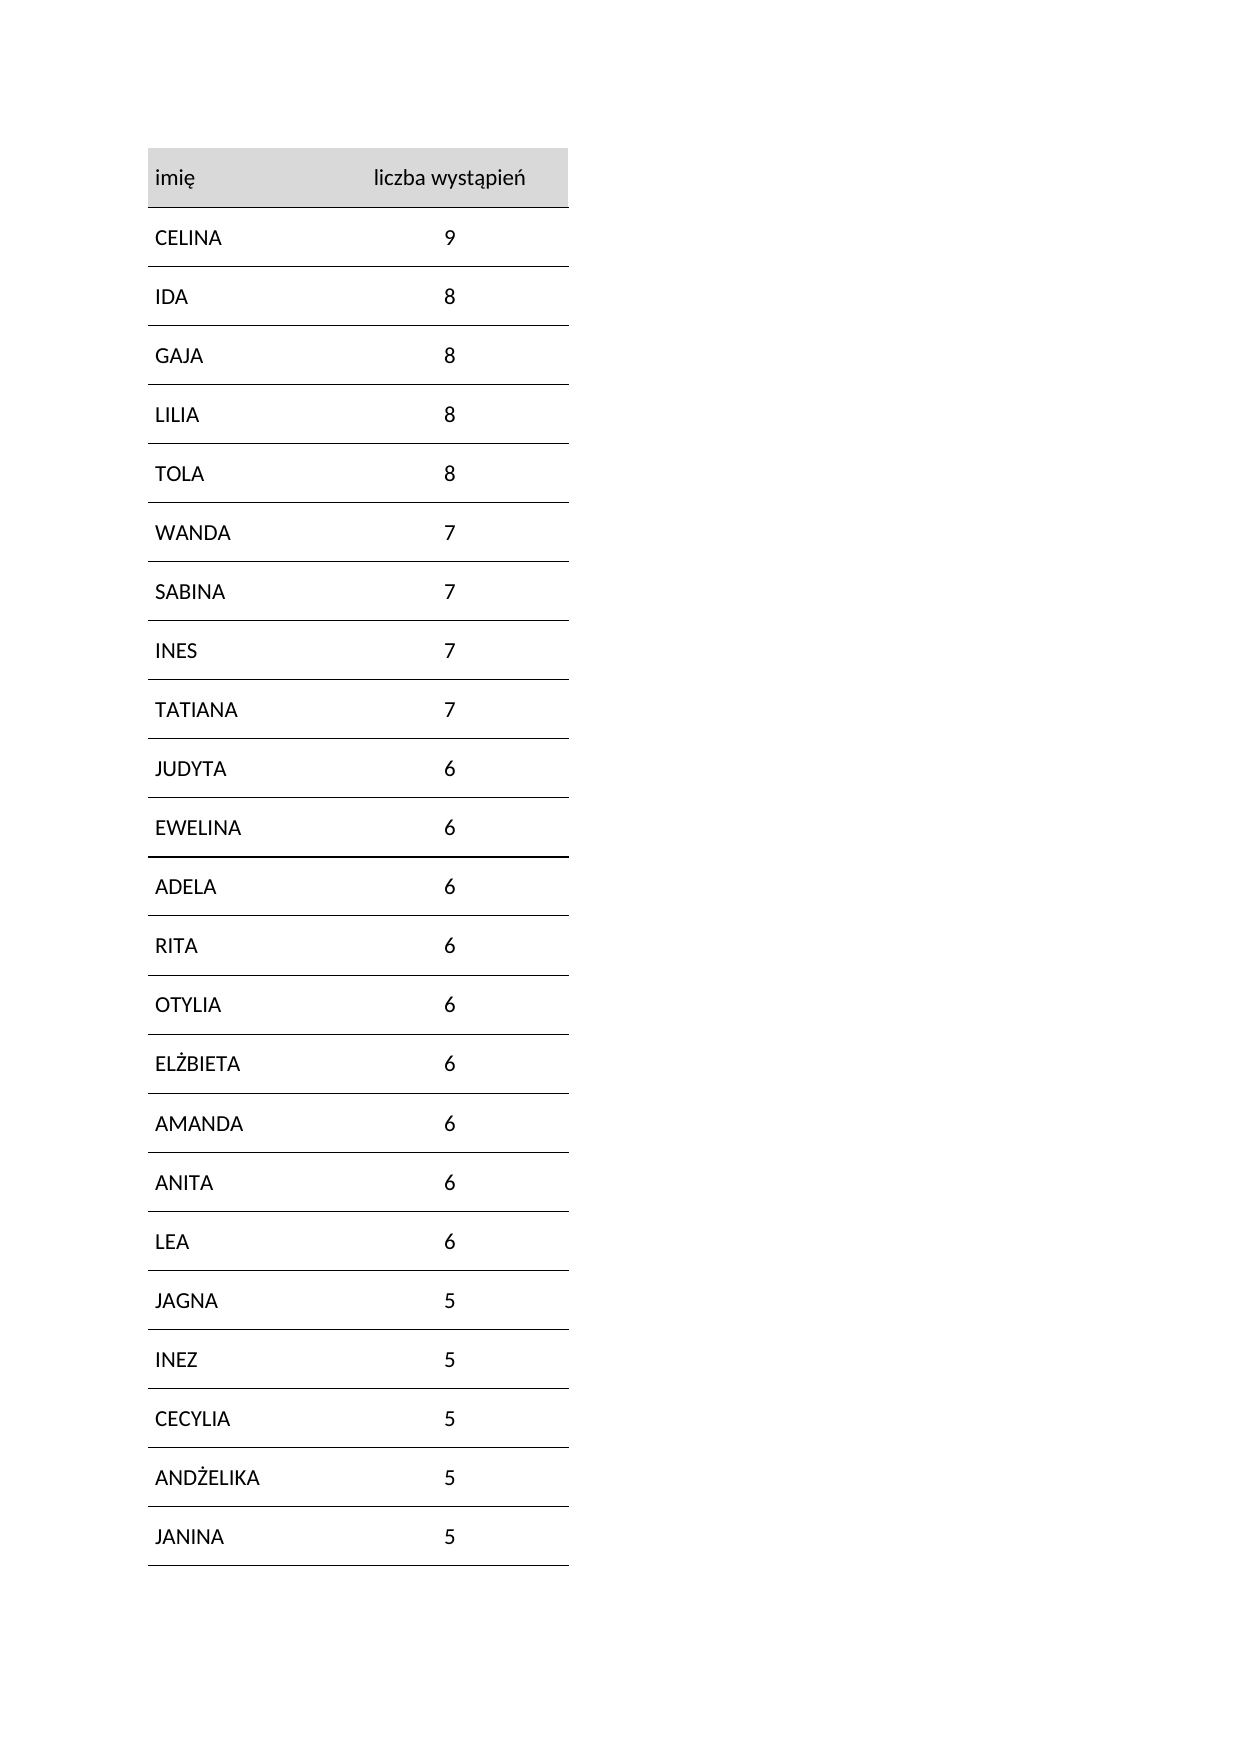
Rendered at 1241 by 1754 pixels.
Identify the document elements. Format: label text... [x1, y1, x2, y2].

table_cell 6 [331, 1094, 568, 1152]
table_cell TATIANA [148, 680, 331, 738]
table_cell 6 [331, 1153, 568, 1211]
table_cell RITA [148, 916, 331, 974]
table_cell IDA [148, 267, 331, 325]
table_cell EWELINA [148, 798, 331, 856]
table_cell CECYLIA [148, 1389, 331, 1447]
table_cell ELŻBIETA [148, 1035, 331, 1093]
table_cell 8 [331, 267, 568, 325]
table_cell ANDŻELIKA [148, 1448, 331, 1506]
table_cell 8 [331, 444, 568, 502]
table_cell 7 [331, 503, 568, 561]
table_cell 6 [331, 1035, 568, 1093]
table_cell 6 [331, 916, 568, 974]
table_cell TOLA [148, 444, 331, 502]
table_cell 5 [331, 1330, 568, 1388]
table_cell SABINA [148, 562, 331, 620]
table_cell JANINA [148, 1507, 331, 1565]
table_cell AMANDA [148, 1094, 331, 1152]
table_cell LEA [148, 1212, 331, 1270]
table_cell 5 [331, 1507, 568, 1565]
table_cell 6 [331, 798, 568, 856]
table_cell 5 [331, 1448, 568, 1506]
table_cell 7 [331, 562, 568, 620]
table_header imię [148, 148, 331, 207]
table_cell 7 [331, 621, 568, 679]
table_cell ADELA [148, 858, 331, 915]
table_cell CELINA [148, 208, 331, 266]
table_cell 6 [331, 976, 568, 1033]
table_cell INEZ [148, 1330, 331, 1388]
table_cell 6 [331, 1212, 568, 1270]
table_cell 5 [331, 1389, 568, 1447]
table_cell INES [148, 621, 331, 679]
table_cell 9 [331, 208, 568, 266]
table_cell 8 [331, 385, 568, 443]
table_cell WANDA [148, 503, 331, 561]
table_cell OTYLIA [148, 976, 331, 1033]
table_cell JUDYTA [148, 739, 331, 797]
table_cell LILIA [148, 385, 331, 443]
table_header liczba wystąpień [331, 148, 568, 207]
table_cell 7 [331, 680, 568, 738]
table_cell ANITA [148, 1153, 331, 1211]
table_cell 6 [331, 858, 568, 915]
table_cell 5 [331, 1271, 568, 1329]
table_cell 6 [331, 739, 568, 797]
table_cell 8 [331, 326, 568, 384]
table_cell GAJA [148, 326, 331, 384]
table_cell JAGNA [148, 1271, 331, 1329]
